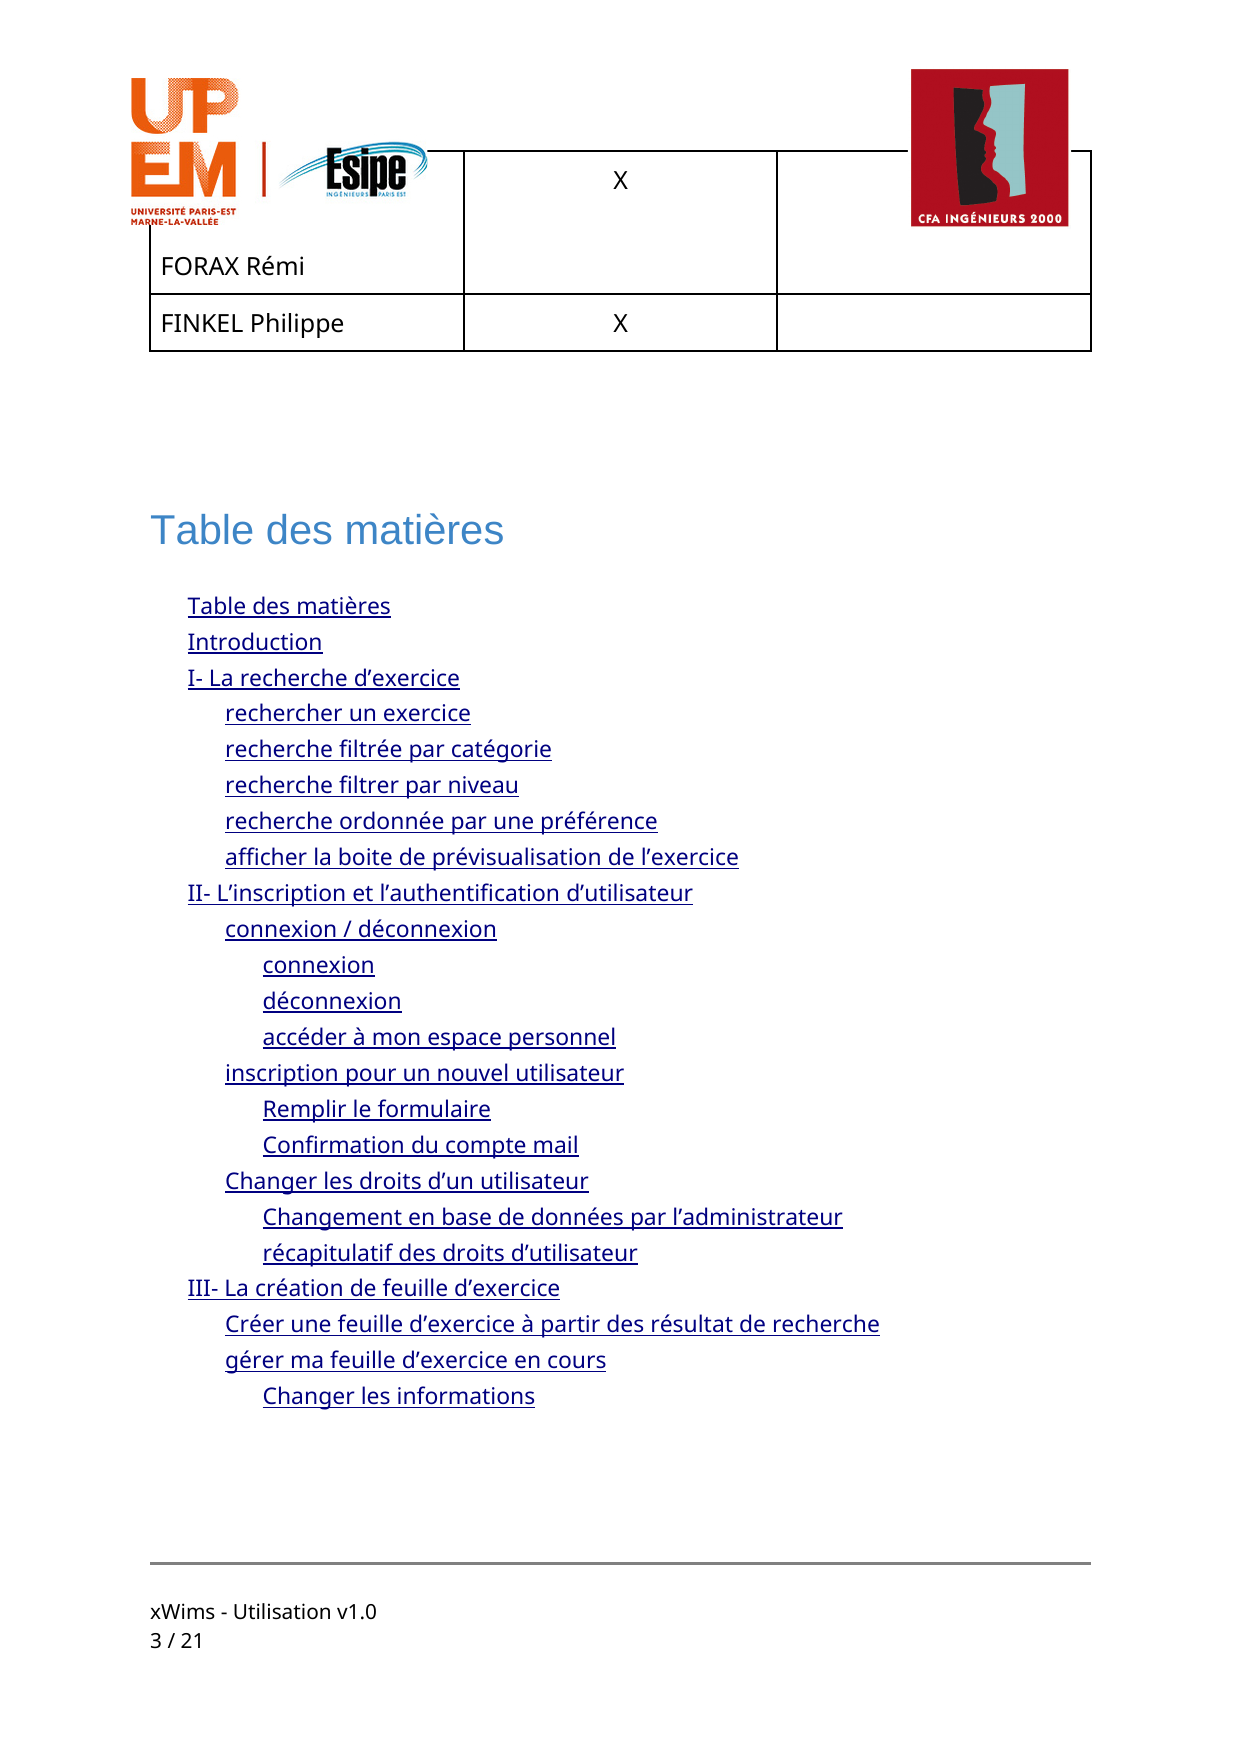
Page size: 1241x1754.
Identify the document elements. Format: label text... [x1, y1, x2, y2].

text Créer une feuille d’exercice à partir des résultat de recherche [225, 1308, 1091, 1339]
text connexion / déconnexion [225, 913, 1091, 944]
text Introduction [187, 626, 1091, 657]
text Confirmation du compte mail [262, 1129, 1091, 1160]
text afficher la boite de prévisualisation de l’exercice [225, 841, 1091, 872]
text Changement en base de données par l’administrateur [262, 1201, 1091, 1232]
table_cell X [465, 295, 776, 350]
picture [131, 78, 428, 225]
table_cell FORAX Rémi [151, 225, 463, 293]
text recherche filtrée par catégorie [225, 733, 1091, 764]
text II- L’inscription et l’authentification d’utilisateur [187, 877, 1091, 908]
text III- La création de feuille d’exercice [187, 1272, 1091, 1304]
text I- La recherche d’exercice [187, 661, 1091, 693]
text Changer les droits d’un utilisateur [225, 1164, 1091, 1196]
table_cell X [465, 152, 776, 293]
text gérer ma feuille d’exercice en cours [225, 1344, 1091, 1376]
picture [907, 66, 1072, 230]
text déconnexion [262, 985, 1091, 1016]
text récapitulatif des droits d’utilisateur [262, 1236, 1091, 1268]
table_cell [778, 295, 1090, 350]
text recherche filtrer par niveau [225, 769, 1091, 801]
subtitle Table des matières [150, 507, 1091, 553]
text rechercher un exercice [225, 697, 1091, 729]
text inscription pour un nouvel utilisateur [225, 1057, 1091, 1088]
table_cell FINKEL Philippe [151, 295, 463, 350]
text accéder à mon espace personnel [262, 1021, 1091, 1052]
table_cell [428, 152, 463, 224]
text recherche ordonnée par une préférence [225, 805, 1091, 836]
text Table des matières [187, 589, 1091, 621]
table_cell [778, 152, 1090, 293]
text connexion [262, 949, 1091, 980]
text Changer les informations [262, 1380, 1091, 1411]
text Remplir le formulaire [262, 1093, 1091, 1124]
